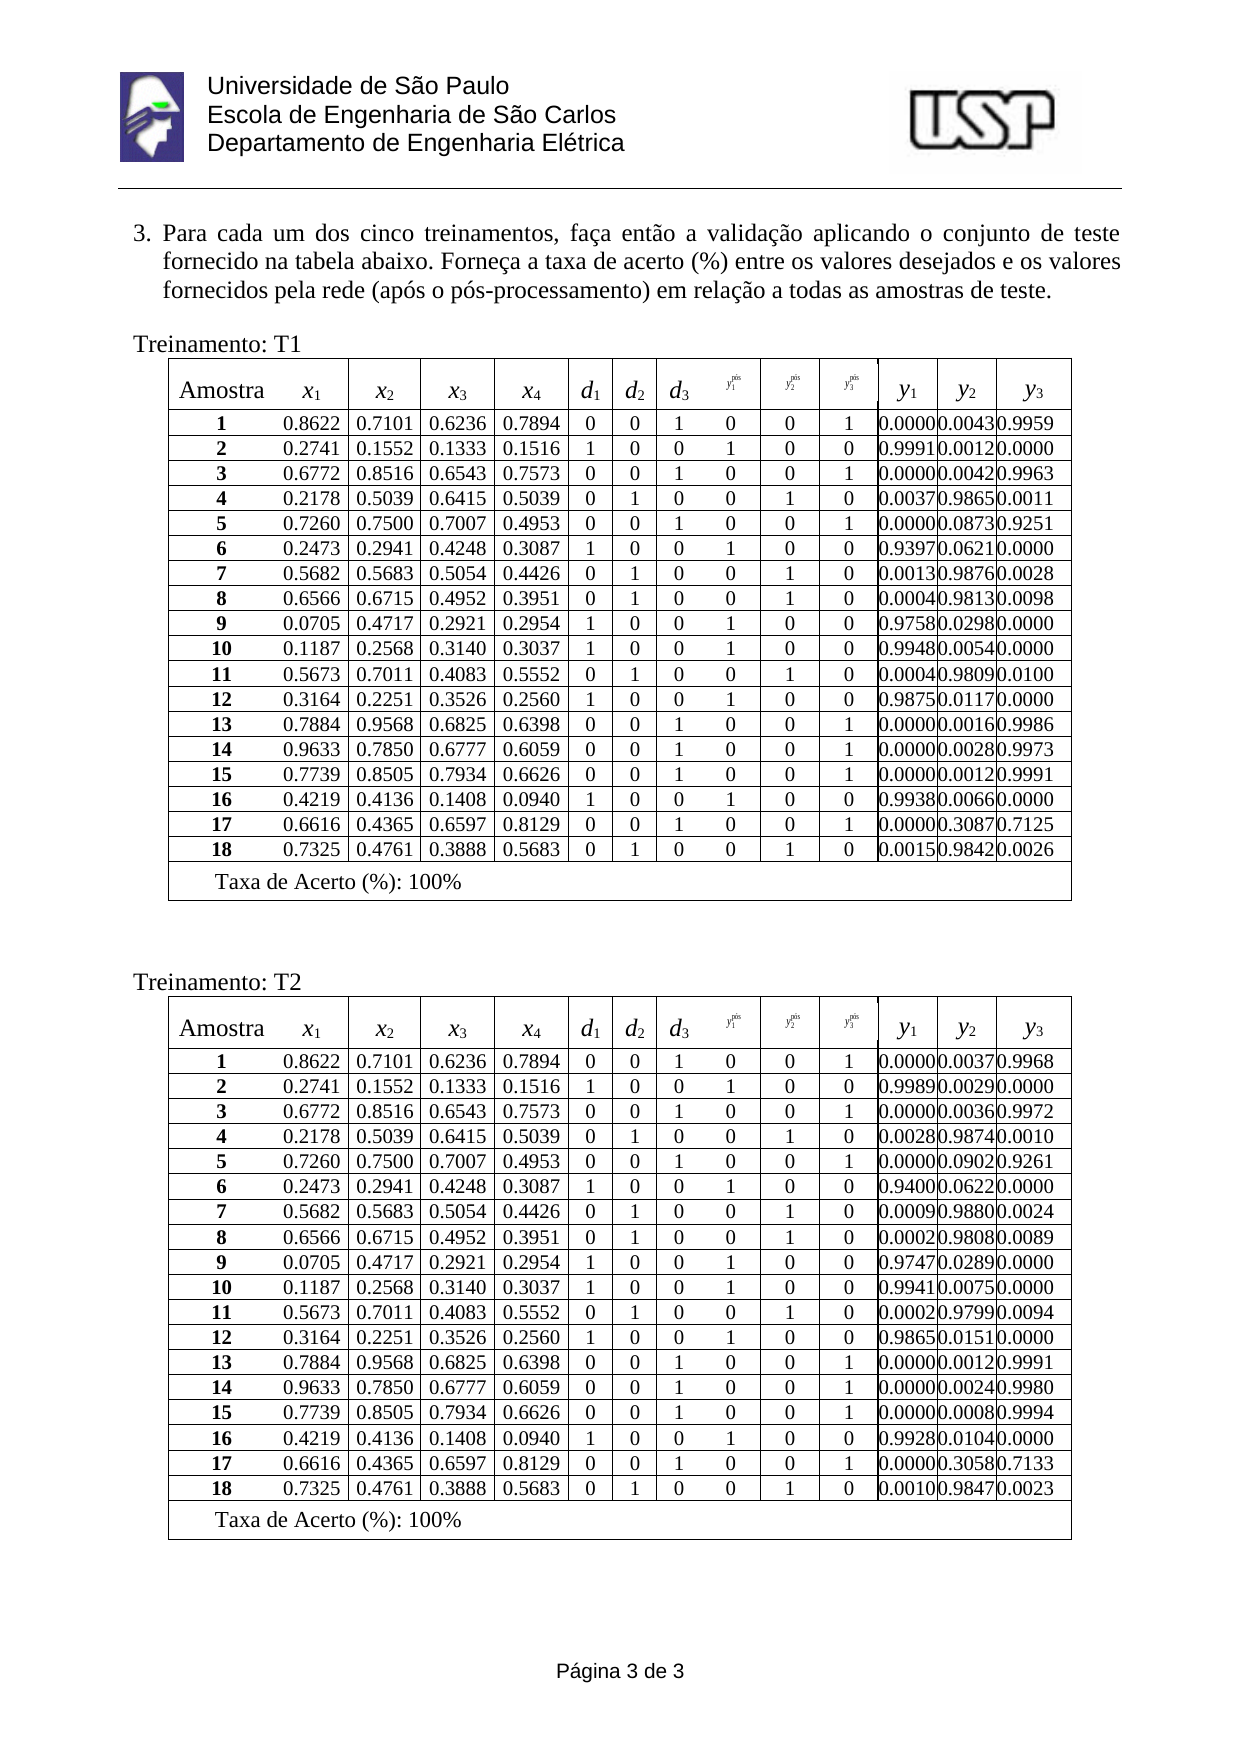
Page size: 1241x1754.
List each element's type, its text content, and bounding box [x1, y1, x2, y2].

table_cell 0.7894 [495, 1049, 568, 1073]
table_cell 0 [569, 661, 612, 686]
table_cell 0.5054 [421, 561, 494, 585]
table_cell 0.2560 [495, 1325, 568, 1349]
table_cell 0 [820, 436, 877, 459]
table_cell 0.9973 [997, 737, 1071, 761]
table_cell 1 [761, 1476, 819, 1500]
table_cell 0.0000 [997, 1174, 1071, 1198]
table_cell 0.5552 [495, 661, 568, 686]
table_cell 0.3140 [421, 636, 494, 660]
table_cell 0.4365 [349, 812, 420, 836]
table_cell 0.1187 [274, 1275, 348, 1299]
table_cell 0 [701, 561, 760, 585]
table_cell 0.7007 [421, 511, 494, 535]
table_cell 0 [613, 410, 656, 434]
table_cell 0.4083 [421, 1300, 494, 1324]
table_cell 0.6715 [349, 1225, 420, 1249]
table_cell 0.0298 [938, 611, 996, 635]
table_cell 0 [701, 511, 760, 535]
table_cell 0.0012 [938, 1350, 996, 1374]
table_cell 0.6616 [274, 1451, 348, 1474]
table_cell 0 [761, 737, 819, 761]
table_cell 0 [657, 787, 701, 811]
table_cell 0.5552 [495, 1300, 568, 1324]
table_cell 2 [169, 436, 274, 459]
table_cell 0 [613, 1350, 656, 1374]
table_cell 0.3888 [421, 837, 494, 861]
table_cell 1 [701, 787, 760, 811]
table_cell 0 [701, 712, 760, 736]
table_cell 0.4365 [349, 1451, 420, 1474]
table_cell 0 [569, 737, 612, 761]
table_cell 0 [657, 536, 701, 560]
table_cell 0.0104 [938, 1425, 996, 1449]
table_cell 0.0873 [938, 511, 996, 535]
table_cell 0.9948 [879, 636, 937, 660]
table_cell 0.7133 [997, 1451, 1071, 1474]
table_cell 0.6566 [274, 1225, 348, 1249]
table_cell 0 [569, 561, 612, 585]
table_cell 0.6543 [421, 461, 494, 485]
table_header [701, 359, 760, 409]
table_cell 0.2473 [274, 1174, 348, 1198]
table_cell 0.7011 [349, 661, 420, 686]
table_cell 0 [613, 1451, 656, 1474]
table_cell 1 [820, 461, 877, 485]
table_cell 16 [169, 787, 274, 811]
table_cell 14 [169, 1375, 274, 1399]
table_cell Taxa de Acerto (%): 100% [169, 1501, 1071, 1538]
table_cell 0.9963 [997, 461, 1071, 485]
table_cell 0.3058 [938, 1451, 996, 1474]
table_cell 0 [569, 586, 612, 610]
table_cell 0 [701, 410, 760, 434]
table_cell 0 [820, 1074, 877, 1098]
table_cell 1 [569, 1250, 612, 1274]
table_cell 0.9959 [997, 410, 1071, 434]
table_cell 0.0000 [997, 611, 1071, 635]
table_cell 0.9747 [879, 1250, 937, 1274]
table_cell 1 [169, 410, 274, 434]
table_cell 0.3888 [421, 1476, 494, 1500]
table_cell 0.0622 [938, 1174, 996, 1198]
table_cell 0.0000 [997, 436, 1071, 459]
table_cell 0 [613, 511, 656, 535]
table_cell 0 [613, 787, 656, 811]
table_cell 0.0098 [997, 586, 1071, 610]
table_cell 0.9938 [879, 787, 937, 811]
table_cell 0 [569, 1099, 612, 1123]
table_cell 0.7739 [274, 762, 348, 786]
table_cell 0 [613, 1099, 656, 1123]
table_cell 0.3951 [495, 1225, 568, 1249]
table_cell 1 [657, 461, 701, 485]
table_cell 0 [820, 1300, 877, 1324]
table_cell 1 [657, 1149, 701, 1173]
table_cell 1 [569, 1325, 612, 1349]
table_cell 0.9261 [997, 1149, 1071, 1173]
table_cell 0.4136 [349, 1425, 420, 1449]
table_cell 0 [569, 712, 612, 736]
table_cell 0.7850 [349, 1375, 420, 1399]
table_cell 12 [169, 687, 274, 711]
table_cell 5 [169, 511, 274, 535]
table_cell 0.0012 [938, 436, 996, 459]
text Treinamento: T1 [133, 329, 1122, 358]
table_cell 0 [569, 461, 612, 485]
table_cell 1 [657, 812, 701, 836]
table_cell 0.5683 [349, 1200, 420, 1223]
table_cell 0 [657, 1124, 701, 1148]
table_cell 1 [761, 486, 819, 510]
table_cell 0.0036 [938, 1099, 996, 1123]
table_cell 0 [701, 1350, 760, 1374]
table_cell 0.0023 [997, 1476, 1071, 1500]
table_cell 0.9809 [938, 661, 996, 686]
table_cell 0.0000 [997, 1425, 1071, 1449]
table_cell 0.6398 [495, 1350, 568, 1374]
table_cell 0.6597 [421, 812, 494, 836]
table_cell 0.5682 [274, 1200, 348, 1223]
table_header d3 [657, 359, 701, 409]
table_cell 0 [761, 1451, 819, 1474]
table_cell 0 [657, 1325, 701, 1349]
table_cell 1 [613, 586, 656, 610]
table_cell 3 [169, 461, 274, 485]
table_cell 0 [701, 1124, 760, 1148]
picture [888, 71, 1082, 175]
table_cell 0 [761, 536, 819, 560]
table_cell 0.9568 [349, 712, 420, 736]
table_cell 0.0029 [938, 1074, 996, 1098]
table_cell 0 [761, 1375, 819, 1399]
table_cell 1 [657, 1049, 701, 1073]
table_cell 1 [820, 1149, 877, 1173]
table_cell 0.5039 [495, 1124, 568, 1148]
table_cell 0.9972 [997, 1099, 1071, 1123]
table_cell 0.0151 [938, 1325, 996, 1349]
table_header y2 [938, 997, 996, 1048]
table_cell 7 [169, 1200, 274, 1223]
table_cell 0.9633 [274, 1375, 348, 1399]
table_cell 0 [657, 1275, 701, 1299]
table_cell 1 [701, 436, 760, 459]
table_cell 0 [820, 486, 877, 510]
table_cell 0 [701, 486, 760, 510]
table_cell 0 [761, 1049, 819, 1073]
table_cell 0.0066 [938, 787, 996, 811]
table_cell 1 [761, 586, 819, 610]
table_cell 0.6825 [421, 712, 494, 736]
table_cell 1 [613, 1300, 656, 1324]
table_cell 1 [569, 436, 612, 459]
table_cell 0.0000 [997, 536, 1071, 560]
table_cell 1 [613, 661, 656, 686]
table_cell 0.9968 [997, 1049, 1071, 1073]
table_cell 0.2741 [274, 436, 348, 459]
table_cell Taxa de Acerto (%): 100% [169, 862, 1071, 900]
table_cell 0.8622 [274, 410, 348, 434]
table_cell 0.0100 [997, 661, 1071, 686]
table_cell 1 [569, 611, 612, 635]
table_cell 1 [701, 1425, 760, 1449]
table_cell 0 [613, 1074, 656, 1098]
table_cell 0 [613, 712, 656, 736]
table_cell 0 [761, 1275, 819, 1299]
table_cell 0 [569, 1124, 612, 1148]
table_cell 0 [613, 1174, 656, 1198]
table_cell 0 [701, 1149, 760, 1173]
table_cell 1 [820, 1400, 877, 1424]
table_header Amostra [169, 997, 274, 1048]
table_cell 0.9874 [938, 1124, 996, 1148]
table_cell 0.0037 [938, 1049, 996, 1073]
table_cell 1 [569, 1425, 612, 1449]
table_cell 0 [761, 611, 819, 635]
table_cell 0.2473 [274, 536, 348, 560]
table_cell 0 [701, 762, 760, 786]
table_cell 0 [761, 812, 819, 836]
table_cell 0.0000 [997, 787, 1071, 811]
table_cell 0.8505 [349, 762, 420, 786]
table_cell 0 [701, 1200, 760, 1223]
table_cell 0.2251 [349, 687, 420, 711]
table_cell 0 [657, 611, 701, 635]
table_cell 0.0705 [274, 611, 348, 635]
table_cell 1 [613, 837, 656, 861]
table_cell 0 [569, 486, 612, 510]
table_cell 0.5683 [495, 837, 568, 861]
table_cell 0.7325 [274, 1476, 348, 1500]
table_cell 0 [569, 1476, 612, 1500]
table_header d2 [613, 997, 656, 1048]
table_cell 0.7884 [274, 1350, 348, 1374]
table_cell 0.9842 [938, 837, 996, 861]
table_cell 0.1516 [495, 1074, 568, 1098]
table_cell 0.9799 [938, 1300, 996, 1324]
table_cell 0.9991 [879, 436, 937, 459]
table_cell 1 [820, 1350, 877, 1374]
table_cell 0.0028 [997, 561, 1071, 585]
table_cell 1 [613, 1200, 656, 1223]
table_cell 1 [657, 762, 701, 786]
table_cell 0.0621 [938, 536, 996, 560]
table_cell 0.5683 [495, 1476, 568, 1500]
table_cell 0 [761, 636, 819, 660]
table_cell 1 [569, 787, 612, 811]
table_cell 17 [169, 812, 274, 836]
table_cell 0.0000 [997, 1074, 1071, 1098]
table_cell 0.4426 [495, 561, 568, 585]
table_cell 0 [657, 687, 701, 711]
table_cell 0.6597 [421, 1451, 494, 1474]
table_cell 6 [169, 536, 274, 560]
table_cell 2 [169, 1074, 274, 1098]
table_cell 0 [761, 1099, 819, 1123]
table_cell 1 [820, 712, 877, 736]
table_cell 0.0011 [997, 486, 1071, 510]
table_cell 0.0015 [879, 837, 937, 861]
table_cell 0.0000 [879, 1400, 937, 1424]
table_cell 0.9568 [349, 1350, 420, 1374]
table_header x1 [274, 359, 348, 409]
table_cell 0.7739 [274, 1400, 348, 1424]
table_cell 0.0289 [938, 1250, 996, 1274]
table_cell 1 [701, 1074, 760, 1098]
table_cell 0.7850 [349, 737, 420, 761]
table_cell 0 [820, 837, 877, 861]
table_cell 0 [613, 436, 656, 459]
table_cell 1 [820, 1099, 877, 1123]
table_cell 0.9633 [274, 737, 348, 761]
table_cell 0 [701, 1476, 760, 1500]
table_cell 0 [613, 1325, 656, 1349]
table_cell 1 [701, 1325, 760, 1349]
table_cell 0.1187 [274, 636, 348, 660]
table_cell 0.9991 [997, 1350, 1071, 1374]
table_cell 0 [613, 1149, 656, 1173]
table_cell 0.2568 [349, 636, 420, 660]
table_cell 0.3087 [495, 536, 568, 560]
table_cell 0 [701, 1300, 760, 1324]
table_cell 0.0000 [879, 1350, 937, 1374]
table_cell 0.0000 [997, 1325, 1071, 1349]
table_cell 1 [761, 1300, 819, 1324]
table_cell 0 [657, 1300, 701, 1324]
table_cell 0 [820, 611, 877, 635]
table_cell 1 [820, 410, 877, 434]
table_cell 0.0043 [938, 410, 996, 434]
table_cell 1 [657, 1400, 701, 1424]
table_header x2 [349, 359, 420, 409]
table_cell 0 [761, 1350, 819, 1374]
table_cell 0.0004 [879, 661, 937, 686]
table_cell 0.9980 [997, 1375, 1071, 1399]
table_cell 0 [701, 737, 760, 761]
table_cell 1 [569, 687, 612, 711]
table_cell 8 [169, 1225, 274, 1249]
table_cell 0 [820, 1476, 877, 1500]
table_cell 0.0037 [879, 486, 937, 510]
table_cell 0.0000 [879, 712, 937, 736]
table_cell 0.0000 [879, 1149, 937, 1173]
table_cell 0.2178 [274, 486, 348, 510]
table_cell 0 [820, 1250, 877, 1274]
table_cell 0.1552 [349, 436, 420, 459]
table_cell 1 [657, 1099, 701, 1123]
table_cell 0.0024 [997, 1200, 1071, 1223]
table_cell 0 [657, 837, 701, 861]
table_cell 0 [613, 536, 656, 560]
table_cell 3 [169, 1099, 274, 1123]
table_cell 9 [169, 611, 274, 635]
table_cell 0.1408 [421, 1425, 494, 1449]
table_cell 0.4953 [495, 1149, 568, 1173]
table_cell 0 [657, 1476, 701, 1500]
table_cell 0.4717 [349, 611, 420, 635]
table_cell 0.0008 [938, 1400, 996, 1424]
table_cell 0.0004 [879, 586, 937, 610]
table_cell 1 [169, 1049, 274, 1073]
table_cell 0.0000 [879, 1099, 937, 1123]
table_cell 9 [169, 1250, 274, 1274]
table_cell 0 [613, 762, 656, 786]
table_cell 1 [701, 1174, 760, 1198]
table_cell 1 [569, 1174, 612, 1198]
table_header d3 [657, 997, 701, 1048]
table_cell 0.3140 [421, 1275, 494, 1299]
table_cell 1 [761, 661, 819, 686]
table_cell 0.8129 [495, 812, 568, 836]
table_cell 0.0000 [879, 737, 937, 761]
table_cell 0.7934 [421, 762, 494, 786]
table_cell 1 [657, 737, 701, 761]
table_cell 0 [657, 1225, 701, 1249]
table_cell 0 [701, 661, 760, 686]
table_header [701, 997, 760, 1048]
table_cell 0.7011 [349, 1300, 420, 1324]
table_cell 0.7125 [997, 812, 1071, 836]
table_cell 0 [657, 1425, 701, 1449]
table_cell 0.6626 [495, 762, 568, 786]
table_cell 0.7007 [421, 1149, 494, 1173]
table_cell 0 [569, 1400, 612, 1424]
table_header d2 [613, 359, 656, 409]
table_cell 0.3164 [274, 687, 348, 711]
table_cell 0.0902 [938, 1149, 996, 1173]
table_cell 0 [569, 1049, 612, 1073]
table_cell 0.1516 [495, 436, 568, 459]
table_cell 0.0026 [997, 837, 1071, 861]
table_cell 0.2178 [274, 1124, 348, 1148]
table_cell 0.7260 [274, 1149, 348, 1173]
table_cell 0.9989 [879, 1074, 937, 1098]
table_cell 0 [761, 1250, 819, 1274]
table_cell 0 [657, 1174, 701, 1198]
table_cell 0 [613, 1375, 656, 1399]
table_cell 1 [569, 636, 612, 660]
table_cell 15 [169, 1400, 274, 1424]
table_cell 0 [820, 1124, 877, 1148]
table_cell 0.0075 [938, 1275, 996, 1299]
table_cell 0.0042 [938, 461, 996, 485]
table_cell 1 [820, 812, 877, 836]
table_cell 0.2560 [495, 687, 568, 711]
table_cell 0 [657, 561, 701, 585]
table_cell 0.3037 [495, 636, 568, 660]
table_cell 0 [820, 1200, 877, 1223]
table_cell 0 [820, 561, 877, 585]
table_cell 0 [657, 1200, 701, 1223]
table_header d1 [569, 997, 612, 1048]
table_cell 0.9251 [997, 511, 1071, 535]
table_cell 0.3087 [495, 1174, 568, 1198]
table_header x4 [495, 359, 568, 409]
table_cell 0 [820, 661, 877, 686]
table_cell 0.7573 [495, 1099, 568, 1123]
table_cell 0 [761, 461, 819, 485]
table_cell 1 [657, 410, 701, 434]
table_cell 0.5683 [349, 561, 420, 585]
table_cell 10 [169, 1275, 274, 1299]
table_cell 0 [820, 536, 877, 560]
table_cell 0 [761, 1325, 819, 1349]
table_cell 0.6415 [421, 486, 494, 510]
table_cell 10 [169, 636, 274, 660]
table_cell 0.0009 [879, 1200, 937, 1223]
table_cell 0.5054 [421, 1200, 494, 1223]
table_cell 1 [820, 737, 877, 761]
table_cell 0.9880 [938, 1200, 996, 1223]
table_cell 0 [820, 1325, 877, 1349]
table_cell 0 [657, 486, 701, 510]
table_cell 0 [613, 1275, 656, 1299]
table_cell 0.3087 [938, 812, 996, 836]
table_cell 4 [169, 1124, 274, 1148]
table_cell 0.3037 [495, 1275, 568, 1299]
table_header [820, 359, 878, 409]
table_header x4 [495, 997, 568, 1048]
table_cell 0.3526 [421, 1325, 494, 1349]
table_cell 0.7101 [349, 1049, 420, 1073]
table_cell 0.4083 [421, 661, 494, 686]
table_header y1 [879, 997, 937, 1048]
table_cell 4 [169, 486, 274, 510]
table_cell 0.6398 [495, 712, 568, 736]
table_header Amostra [169, 359, 274, 409]
table_cell 0.9986 [997, 712, 1071, 736]
table_cell 1 [761, 837, 819, 861]
table_cell 0.4953 [495, 511, 568, 535]
table_cell 0 [761, 1149, 819, 1173]
table_cell 1 [569, 1074, 612, 1098]
table_cell 0 [613, 1400, 656, 1424]
table_cell 1 [701, 636, 760, 660]
table_cell 0.3951 [495, 586, 568, 610]
table_cell 0.9991 [997, 762, 1071, 786]
table_cell 1 [761, 1200, 819, 1223]
table_header x3 [421, 997, 494, 1048]
table_cell 0 [657, 1250, 701, 1274]
list Para cada um dos cinco treinamentos, faça então a validação aplicando o conjunto de teste fornecido na tabela abaixo. Forneça a taxa de acerto (%) entre os valores desejados e os valores fornecidos pela rede (após o pós-processamento) em relação a todas as amostras de teste. [133, 218, 1122, 304]
table_header [761, 997, 819, 1048]
table_cell 0 [701, 1375, 760, 1399]
table_cell 0.4426 [495, 1200, 568, 1223]
table_cell 0 [569, 511, 612, 535]
table_cell 0.5039 [349, 486, 420, 510]
table_cell 0.0024 [938, 1375, 996, 1399]
table_cell 0.2251 [349, 1325, 420, 1349]
table_cell 0.0940 [495, 787, 568, 811]
table_cell 1 [761, 561, 819, 585]
table_cell 0 [761, 1074, 819, 1098]
table_cell 0.0013 [879, 561, 937, 585]
table_cell 0.4248 [421, 536, 494, 560]
table_cell 0 [820, 586, 877, 610]
table_cell 1 [657, 1451, 701, 1474]
table_cell 1 [820, 1451, 877, 1474]
table_cell 0.9808 [938, 1225, 996, 1249]
table_cell 0.0940 [495, 1425, 568, 1449]
table_cell 0 [820, 1174, 877, 1198]
table_cell 0.6777 [421, 1375, 494, 1399]
table_cell 1 [701, 1275, 760, 1299]
table_cell 0 [820, 787, 877, 811]
table_cell 0.7894 [495, 410, 568, 434]
picture [119, 72, 184, 162]
table_cell 0.2954 [495, 1250, 568, 1274]
table_cell 0 [569, 1200, 612, 1223]
table_cell 0.6415 [421, 1124, 494, 1148]
table_cell 0.6236 [421, 410, 494, 434]
table_cell 0 [613, 1250, 656, 1274]
table_cell 0.9994 [997, 1400, 1071, 1424]
table_cell 11 [169, 661, 274, 686]
table_cell 0.9941 [879, 1275, 937, 1299]
table_cell 0 [701, 812, 760, 836]
table_cell 0.5039 [349, 1124, 420, 1148]
table_cell 0 [569, 1149, 612, 1173]
table_cell 0 [701, 461, 760, 485]
table_cell 12 [169, 1325, 274, 1349]
table_cell 0 [613, 812, 656, 836]
table_cell 0 [761, 687, 819, 711]
table_cell 0 [613, 611, 656, 635]
table_cell 0.2921 [421, 611, 494, 635]
table_cell 0.4717 [349, 1250, 420, 1274]
table_cell 0.0000 [997, 1250, 1071, 1274]
table_cell 0.0016 [938, 712, 996, 736]
table_cell 0.0089 [997, 1225, 1071, 1249]
table_cell 0.5039 [495, 486, 568, 510]
table_cell 0.9847 [938, 1476, 996, 1500]
table_cell 1 [701, 611, 760, 635]
table_cell 0.6236 [421, 1049, 494, 1073]
table_cell 0.6777 [421, 737, 494, 761]
table_header y3 [997, 359, 1071, 409]
table_cell 0.0000 [997, 1275, 1071, 1299]
table_cell 0.0000 [879, 1375, 937, 1399]
table_cell 7 [169, 561, 274, 585]
table_cell 0.6543 [421, 1099, 494, 1123]
table_cell 0 [613, 687, 656, 711]
table_cell 0 [820, 636, 877, 660]
table_cell 0.7884 [274, 712, 348, 736]
table_cell 0.4952 [421, 1225, 494, 1249]
table_cell 0.7325 [274, 837, 348, 861]
table_cell 0 [761, 762, 819, 786]
table_cell 0.7101 [349, 410, 420, 434]
table_cell 0.2941 [349, 536, 420, 560]
table_cell 0.2741 [274, 1074, 348, 1098]
table_cell 0.6772 [274, 461, 348, 485]
table_cell 0 [613, 636, 656, 660]
table_cell 0 [613, 1049, 656, 1073]
table_cell 18 [169, 1476, 274, 1500]
table_cell 1 [657, 511, 701, 535]
table_cell 0 [569, 812, 612, 836]
table_cell 1 [820, 511, 877, 535]
table_cell 0 [569, 410, 612, 434]
table_cell 0.9397 [879, 536, 937, 560]
table_header x2 [349, 997, 420, 1048]
table_cell 0.0000 [879, 812, 937, 836]
table_cell 0.0028 [938, 737, 996, 761]
table_cell 0 [569, 1225, 612, 1249]
table_cell 0.6715 [349, 586, 420, 610]
table_cell 0 [701, 1099, 760, 1123]
table_header [820, 997, 878, 1048]
table_header y3 [997, 997, 1071, 1048]
table_cell 0 [569, 1350, 612, 1374]
table_cell 0 [701, 837, 760, 861]
table_cell 0.1333 [421, 436, 494, 459]
table_cell 0.2941 [349, 1174, 420, 1198]
table_cell 0.6616 [274, 812, 348, 836]
table_cell 16 [169, 1425, 274, 1449]
table_cell 0.7573 [495, 461, 568, 485]
table_cell 0.0000 [997, 636, 1071, 660]
table_cell 0.0094 [997, 1300, 1071, 1324]
table_cell 1 [569, 536, 612, 560]
table_cell 0.9875 [879, 687, 937, 711]
table_cell 13 [169, 1350, 274, 1374]
table_cell 0.9865 [879, 1325, 937, 1349]
table_cell 0.9876 [938, 561, 996, 585]
table_cell 0 [569, 1451, 612, 1474]
table_cell 0 [569, 837, 612, 861]
table_cell 0.8516 [349, 1099, 420, 1123]
table_cell 1 [613, 561, 656, 585]
table_cell 0.0705 [274, 1250, 348, 1274]
table_cell 0.0000 [879, 762, 937, 786]
table_cell 0 [569, 1300, 612, 1324]
table_cell 13 [169, 712, 274, 736]
table_cell 0.9400 [879, 1174, 937, 1198]
table_cell 1 [613, 1124, 656, 1148]
table_cell 0.2954 [495, 611, 568, 635]
table_cell 0.4136 [349, 787, 420, 811]
table_cell 1 [613, 1476, 656, 1500]
table_cell 0.0000 [879, 1049, 937, 1073]
table_cell 11 [169, 1300, 274, 1324]
table_cell 0.9928 [879, 1425, 937, 1449]
table_cell 0 [820, 687, 877, 711]
table_header x3 [421, 359, 494, 409]
table_cell 0.8505 [349, 1400, 420, 1424]
table_cell 0 [761, 787, 819, 811]
table_cell 0 [613, 461, 656, 485]
table_cell 0 [701, 586, 760, 610]
table_cell 0.4952 [421, 586, 494, 610]
table_cell 1 [761, 1124, 819, 1148]
table_cell 0.0000 [997, 687, 1071, 711]
table_cell 0 [613, 737, 656, 761]
table_cell 0 [761, 1425, 819, 1449]
table_cell 0.4219 [274, 787, 348, 811]
table_cell 0.0010 [879, 1476, 937, 1500]
table_cell 0 [701, 1451, 760, 1474]
table_cell 1 [701, 536, 760, 560]
table_cell 0.4761 [349, 837, 420, 861]
table_cell 0.2568 [349, 1275, 420, 1299]
table_cell 0 [569, 1375, 612, 1399]
table_cell 0 [761, 712, 819, 736]
table_cell 0 [569, 762, 612, 786]
table_cell 0.0117 [938, 687, 996, 711]
table_cell 0.1333 [421, 1074, 494, 1098]
table_cell 1 [569, 1275, 612, 1299]
table_cell 0.0000 [879, 1451, 937, 1474]
table_cell 0 [820, 1425, 877, 1449]
table_cell 0.8516 [349, 461, 420, 485]
table_header y2 [938, 359, 996, 409]
table_cell 0.9865 [938, 486, 996, 510]
table_cell 0.6059 [495, 1375, 568, 1399]
table_cell 0 [701, 1225, 760, 1249]
text Treinamento: T2 [133, 967, 1122, 996]
table_cell 0.6825 [421, 1350, 494, 1374]
table_cell 0.7934 [421, 1400, 494, 1424]
table_cell 0 [761, 436, 819, 459]
table_cell 0 [761, 410, 819, 434]
table_cell 0.7500 [349, 1149, 420, 1173]
table_cell 0.8622 [274, 1049, 348, 1073]
table_cell 1 [657, 712, 701, 736]
table_cell 0 [761, 511, 819, 535]
table_cell 0 [820, 1275, 877, 1299]
table_cell 0.9813 [938, 586, 996, 610]
table_cell 1 [820, 1375, 877, 1399]
table_cell 0 [657, 661, 701, 686]
table_cell 0.0000 [879, 511, 937, 535]
table_cell 0 [657, 1074, 701, 1098]
table_cell 1 [613, 486, 656, 510]
table_cell 0.4248 [421, 1174, 494, 1198]
table_cell 1 [701, 1250, 760, 1274]
table_cell 0 [657, 436, 701, 459]
table_cell 1 [761, 1225, 819, 1249]
table_cell 0.2921 [421, 1250, 494, 1274]
table_cell 0.6566 [274, 586, 348, 610]
table_cell 0.0054 [938, 636, 996, 660]
table_cell 1 [701, 687, 760, 711]
table_cell 8 [169, 586, 274, 610]
table_cell 0.0010 [997, 1124, 1071, 1148]
table_cell 0.1408 [421, 787, 494, 811]
table_cell 0.5682 [274, 561, 348, 585]
table_cell 18 [169, 837, 274, 861]
table_cell 0.7500 [349, 511, 420, 535]
table_header y1 [879, 359, 937, 409]
table_header d1 [569, 359, 612, 409]
table_cell 0.6626 [495, 1400, 568, 1424]
table_cell 0.5673 [274, 661, 348, 686]
table_cell 1 [820, 1049, 877, 1073]
table_cell 6 [169, 1174, 274, 1198]
table_cell 1 [657, 1375, 701, 1399]
table_cell 0 [761, 1174, 819, 1198]
table_cell 0.6772 [274, 1099, 348, 1123]
table_cell 0.4761 [349, 1476, 420, 1500]
table_cell 0 [613, 1425, 656, 1449]
table_header x1 [274, 997, 348, 1048]
table_cell 0 [657, 636, 701, 660]
table_cell 1 [657, 1350, 701, 1374]
table_cell 0.0012 [938, 762, 996, 786]
table_cell 0.8129 [495, 1451, 568, 1474]
table_cell 0 [701, 1049, 760, 1073]
table_cell 0 [761, 1400, 819, 1424]
table_header [761, 359, 819, 409]
table_cell 0.0028 [879, 1124, 937, 1148]
table_cell 0.1552 [349, 1074, 420, 1098]
table_cell 1 [613, 1225, 656, 1249]
table_cell 0.9758 [879, 611, 937, 635]
table_cell 17 [169, 1451, 274, 1474]
table_cell 0.0002 [879, 1300, 937, 1324]
table_cell 0 [657, 586, 701, 610]
table_cell 0.6059 [495, 737, 568, 761]
table_cell 0.5673 [274, 1300, 348, 1324]
table_cell 0.0000 [879, 410, 937, 434]
table_cell 0.3164 [274, 1325, 348, 1349]
table_cell 0.4219 [274, 1425, 348, 1449]
table_cell 0.0000 [879, 461, 937, 485]
table_cell 0.3526 [421, 687, 494, 711]
table_cell 14 [169, 737, 274, 761]
table_cell 0.0002 [879, 1225, 937, 1249]
table_cell 0 [701, 1400, 760, 1424]
table_cell 0.7260 [274, 511, 348, 535]
table_cell 0 [820, 1225, 877, 1249]
table_cell 1 [820, 762, 877, 786]
table_cell 5 [169, 1149, 274, 1173]
table_cell 15 [169, 762, 274, 786]
